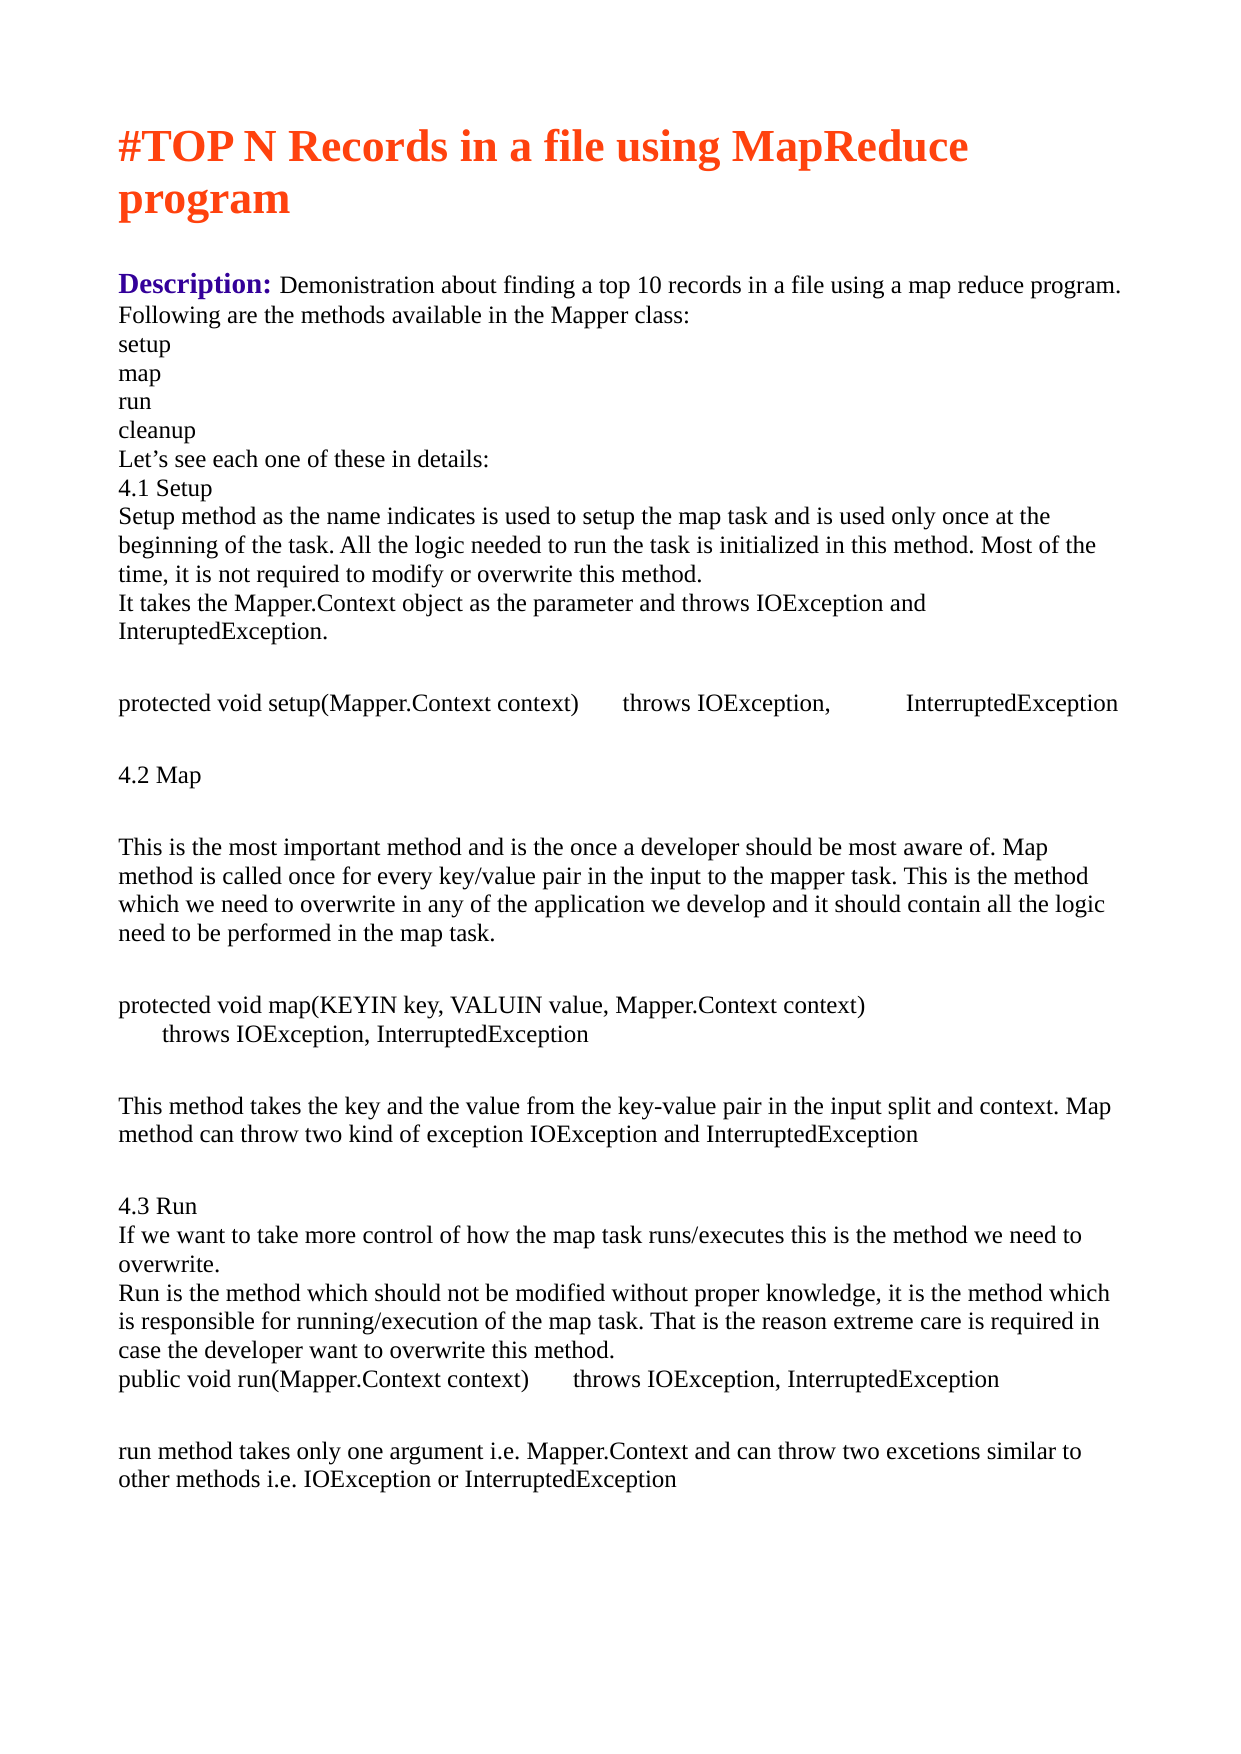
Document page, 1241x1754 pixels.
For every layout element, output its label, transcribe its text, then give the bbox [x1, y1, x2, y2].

text Description: Demonistration about finding a top 10 records in a file using a map reduce program. [118, 267, 1122, 300]
text This is the most important method and is the once a developer should be most aware of. Map method is called once for every key/value pair in the input to the mapper task. This is the method which we need to overwrite in any of the application we develop and it should contain all the logic need to be performed in the map task. [118, 832, 1122, 947]
text run method takes only one argument i.e. Mapper.Context and can throw two excetions similar to other methods i.e. IOException or InterruptedException [118, 1436, 1122, 1493]
text This method takes the key and the value from the key-value pair in the input split and context. Map method can throw two kind of exception IOException and InterruptedException [118, 1091, 1122, 1148]
text throws IOException, InterruptedException [118, 1019, 1122, 1048]
text If we want to take more control of how the map task runs/executes this is the method we need to overwrite. [118, 1220, 1122, 1278]
text public void run(Mapper.Context context) throws IOException, InterruptedException [118, 1364, 1122, 1393]
text 4.3 Run [118, 1191, 1122, 1220]
text It takes the Mapper.Context object as the parameter and throws IOException and InteruptedException. [118, 588, 1122, 645]
text map [118, 358, 1122, 386]
text Run is the method which should not be modified without proper knowledge, it is the method which is responsible for running/execution of the map task. That is the reason extreme care is required in case the developer want to overwrite this method. [118, 1278, 1122, 1364]
text protected void map(KEYIN key, VALUIN value, Mapper.Context context) [118, 990, 1122, 1019]
text setup [118, 329, 1122, 358]
text 4.1 Setup [118, 473, 1122, 501]
text Setup method as the name indicates is used to setup the map task and is used only once at the beginning of the task. All the logic needed to run the task is initialized in this method. Most of the time, it is not required to modify or overwrite this method. [118, 501, 1122, 588]
text run [118, 386, 1122, 415]
text protected void setup(Mapper.Context context) throws IOException, InterruptedException [118, 688, 1122, 717]
text Following are the methods available in the Mapper class: [118, 300, 1122, 329]
text #TOP N Records in a file using MapReduce program [118, 118, 1122, 223]
text 4.2 Map [118, 760, 1122, 789]
text Let’s see each one of these in details: [118, 444, 1122, 473]
text cleanup [118, 415, 1122, 444]
